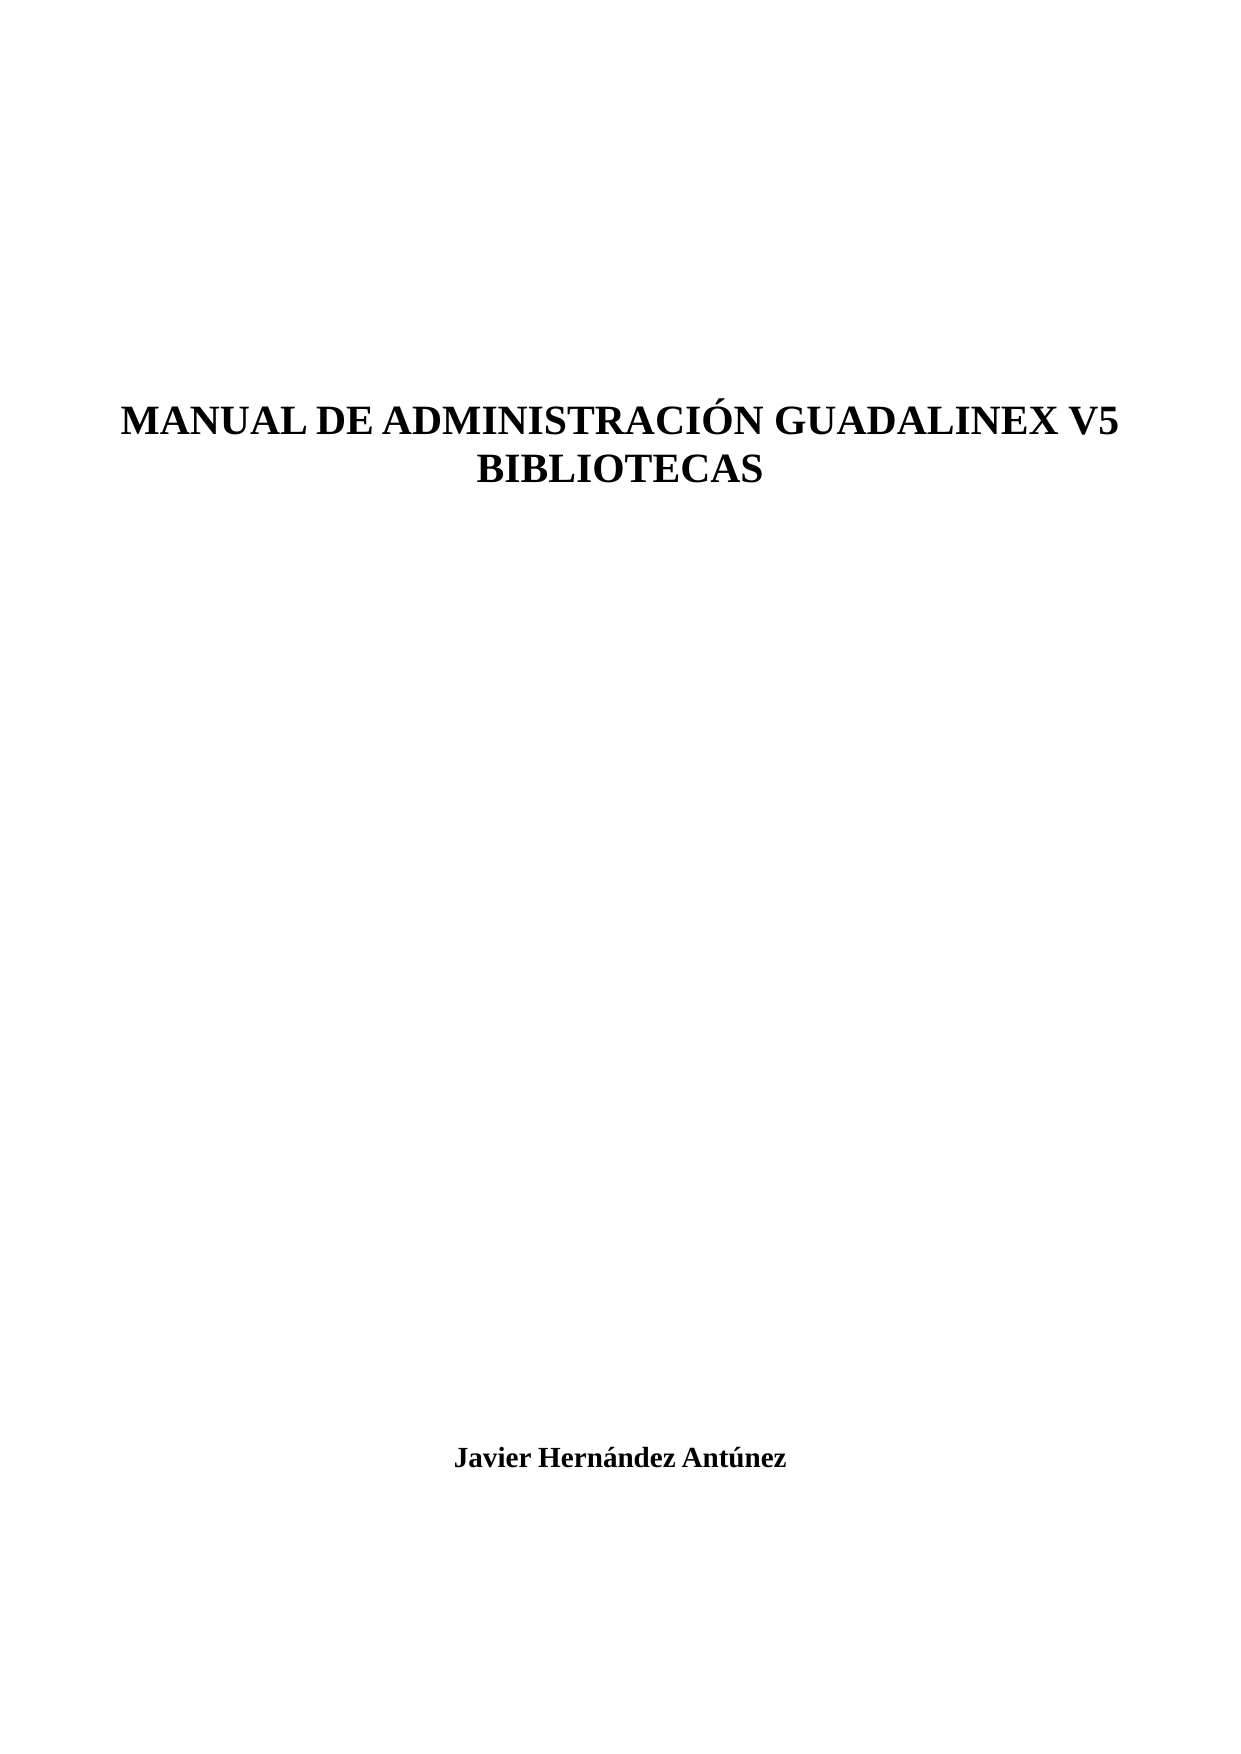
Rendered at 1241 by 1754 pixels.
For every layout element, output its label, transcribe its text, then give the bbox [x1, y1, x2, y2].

text MANUAL DE ADMINISTRACIÓN GUADALINEX V5 BIBLIOTECAS [118, 396, 1122, 491]
text Javier Hernández Antúnez [118, 1440, 1122, 1474]
